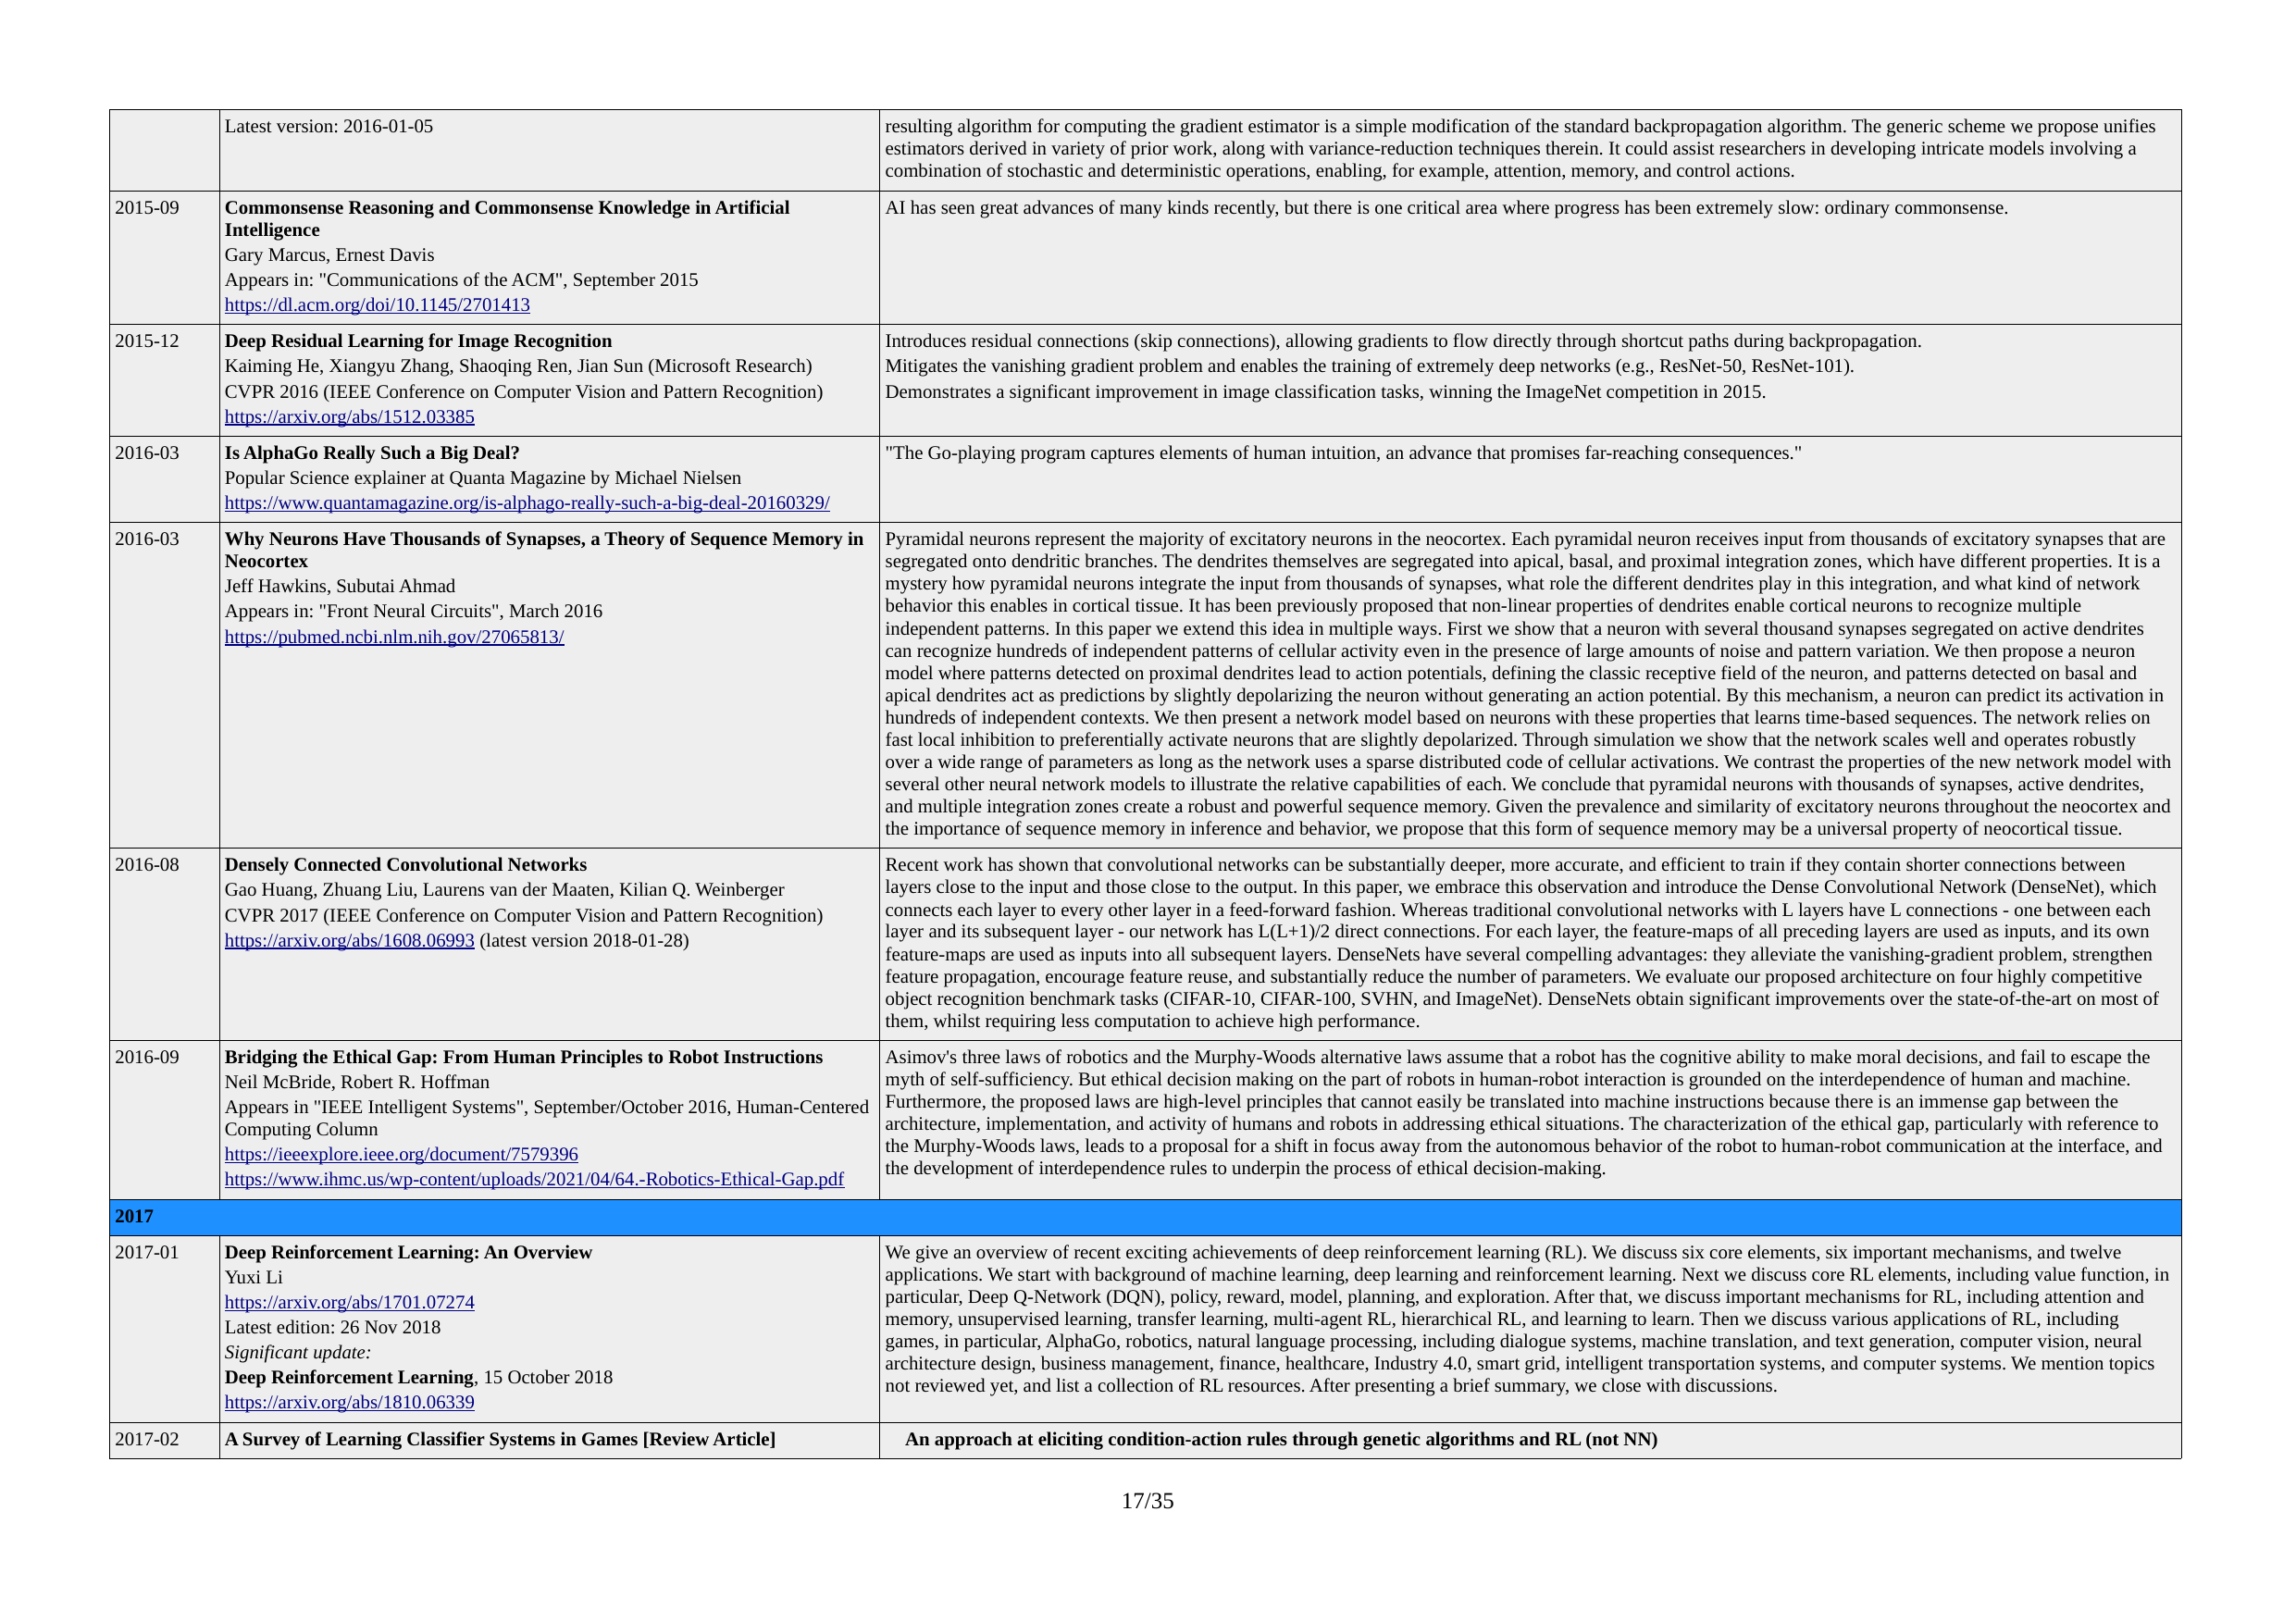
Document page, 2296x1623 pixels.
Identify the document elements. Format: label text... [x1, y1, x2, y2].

table_cell 2016-08 [110, 849, 219, 1040]
table_cell Why Neurons Have Thousands of Synapses, a Theory of Sequence Memory in Neocortex Jeff Hawkins, Subutai Ahmad Appears in: "Front Neural Circuits", March 2016 https://pubmed.ncbi.nlm.nih.gov/27065813/ [220, 523, 879, 848]
table_cell Bridging the Ethical Gap: From Human Principles to Robot Instructions Neil McBride, Robert R. Hoffman Appears in "IEEE Intelligent Systems", September/October 2016, Human-Centered Computing Column https://ieeexplore.ieee.org/document/7579396 https://www.ihmc.us/wp-content/uploads/2021/04/64.-Robotics-Ethical-Gap.pdf [220, 1041, 879, 1199]
table_cell 2017-01 📘 [110, 1236, 219, 1422]
table_cell 🦉 An approach at eliciting condition-action rules through genetic algorithms and RL (not NN) [880, 1423, 2181, 1458]
table_cell Deep Residual Learning for Image Recognition Kaiming He, Xiangyu Zhang, Shaoqing Ren, Jian Sun (Microsoft Research) CVPR 2016 (IEEE Conference on Computer Vision and Pattern Recognition) https://arxiv.org/abs/1512.03385 [220, 325, 879, 436]
table_cell Is AlphaGo Really Such a Big Deal? Popular Science explainer at Quanta Magazine by Michael Nielsen https://www.quantamagazine.org/is-alphago-really-such-a-big-deal-20160329/ [220, 437, 879, 522]
table_cell 2016-03 [110, 437, 219, 522]
table_cell 2017-02 📘 [110, 1423, 219, 1458]
table_cell 2016-09 [110, 1041, 219, 1199]
table_cell A Survey of Learning Classifier Systems in Games [Review Article] [220, 1423, 879, 1458]
table_cell 2016-03 [110, 523, 219, 848]
table_cell We give an overview of recent exciting achievements of deep reinforcement learning (RL). We discuss six core elements, six important mechanisms, and twelve applications. We start with background of machine learning, deep learning and reinforcement learning. Next we discuss core RL elements, including value function, in particular, Deep Q-Network (DQN), policy, reward, model, planning, and exploration. After that, we discuss important mechanisms for RL, including attention and memory, unsupervised learning, transfer learning, multi-agent RL, hierarchical RL, and learning to learn. Then we discuss various applications of RL, including games, in particular, AlphaGo, robotics, natural language processing, including dialogue systems, machine translation, and text generation, computer vision, neural architecture design, business management, finance, healthcare, Industry 4.0, smart grid, intelligent transportation systems, and computer systems. We mention topics not reviewed yet, and list a collection of RL resources. After presenting a brief summary, we close with discussions. [880, 1236, 2181, 1422]
table_cell resulting algorithm for computing the gradient estimator is a simple modification of the standard backpropagation algorithm. The generic scheme we propose unifies estimators derived in variety of prior work, along with variance-reduction techniques therein. It could assist researchers in developing intricate models involving a combination of stochastic and deterministic operations, enabling, for example, attention, memory, and control actions. [880, 110, 2181, 191]
table_cell [110, 110, 219, 191]
table_cell Introduces residual connections (skip connections), allowing gradients to flow directly through shortcut paths during backpropagation. Mitigates the vanishing gradient problem and enables the training of extremely deep networks (e.g., ResNet-50, ResNet-101). Demonstrates a significant improvement in image classification tasks, winning the ImageNet competition in 2015. [880, 325, 2181, 436]
table_cell 2015-12 [110, 325, 219, 436]
table_cell Asimov's three laws of robotics and the Murphy-Woods alternative laws assume that a robot has the cognitive ability to make moral decisions, and fail to escape the myth of self-sufficiency. But ethical decision making on the part of robots in human-robot interaction is grounded on the interdependence of human and machine. Furthermore, the proposed laws are high-level principles that cannot easily be translated into machine instructions because there is an immense gap between the architecture, implementation, and activity of humans and robots in addressing ethical situations. The characterization of the ethical gap, particularly with reference to the Murphy-Woods laws, leads to a proposal for a shift in focus away from the autonomous behavior of the robot to human-robot communication at the interface, and the development of interdependence rules to underpin the process of ethical decision-making. [880, 1041, 2181, 1199]
table_cell AI has seen great advances of many kinds recently, but there is one critical area where progress has been extremely slow: ordinary commonsense. [880, 192, 2181, 324]
table_cell 2017 [110, 1200, 2181, 1235]
table_cell Latest version: 2016-01-05 [220, 110, 879, 191]
table_cell "The Go-playing program captures elements of human intuition, an advance that promises far-reaching consequences." [880, 437, 2181, 522]
table_cell Pyramidal neurons represent the majority of excitatory neurons in the neocortex. Each pyramidal neuron receives input from thousands of excitatory synapses that are segregated onto dendritic branches. The dendrites themselves are segregated into apical, basal, and proximal integration zones, which have different properties. It is a mystery how pyramidal neurons integrate the input from thousands of synapses, what role the different dendrites play in this integration, and what kind of network behavior this enables in cortical tissue. It has been previously proposed that non-linear properties of dendrites enable cortical neurons to recognize multiple independent patterns. In this paper we extend this idea in multiple ways. First we show that a neuron with several thousand synapses segregated on active dendrites can recognize hundreds of independent patterns of cellular activity even in the presence of large amounts of noise and pattern variation. We then propose a neuron model where patterns detected on proximal dendrites lead to action potentials, defining the classic receptive field of the neuron, and patterns detected on basal and apical dendrites act as predictions by slightly depolarizing the neuron without generating an action potential. By this mechanism, a neuron can predict its activation in hundreds of independent contexts. We then present a network model based on neurons with these properties that learns time-based sequences. The network relies on fast local inhibition to preferentially activate neurons that are slightly depolarized. Through simulation we show that the network scales well and operates robustly over a wide range of parameters as long as the network uses a sparse distributed code of cellular activations. We contrast the properties of the new network model with several other neural network models to illustrate the relative capabilities of each. We conclude that pyramidal neurons with thousands of synapses, active dendrites, and multiple integration zones create a robust and powerful sequence memory. Given the prevalence and similarity of excitatory neurons throughout the neocortex and the importance of sequence memory in inference and behavior, we propose that this form of sequence memory may be a universal property of neocortical tissue. [880, 523, 2181, 848]
table_cell Densely Connected Convolutional Networks Gao Huang, Zhuang Liu, Laurens van der Maaten, Kilian Q. Weinberger CVPR 2017 (IEEE Conference on Computer Vision and Pattern Recognition) https://arxiv.org/abs/1608.06993 (latest version 2018-01-28) [220, 849, 879, 1040]
table_cell Deep Reinforcement Learning: An Overview Yuxi Li https://arxiv.org/abs/1701.07274 Latest edition: 26 Nov 2018 Significant update: Deep Reinforcement Learning, 15 October 2018 https://arxiv.org/abs/1810.06339 [220, 1236, 879, 1422]
table_cell Commonsense Reasoning and Commonsense Knowledge in Artificial Intelligence Gary Marcus, Ernest Davis Appears in: "Communications of the ACM", September 2015 https://dl.acm.org/doi/10.1145/2701413 [220, 192, 879, 324]
table_cell Recent work has shown that convolutional networks can be substantially deeper, more accurate, and efficient to train if they contain shorter connections between layers close to the input and those close to the output. In this paper, we embrace this observation and introduce the Dense Convolutional Network (DenseNet), which connects each layer to every other layer in a feed-forward fashion. Whereas traditional convolutional networks with L layers have L connections - one between each layer and its subsequent layer - our network has L(L+1)/2 direct connections. For each layer, the feature-maps of all preceding layers are used as inputs, and its own feature-maps are used as inputs into all subsequent layers. DenseNets have several compelling advantages: they alleviate the vanishing-gradient problem, strengthen feature propagation, encourage feature reuse, and substantially reduce the number of parameters. We evaluate our proposed architecture on four highly competitive object recognition benchmark tasks (CIFAR-10, CIFAR-100, SVHN, and ImageNet). DenseNets obtain significant improvements over the state-of-the-art on most of them, whilst requiring less computation to achieve high performance. [880, 849, 2181, 1040]
table_cell 2015-09 [110, 192, 219, 324]
